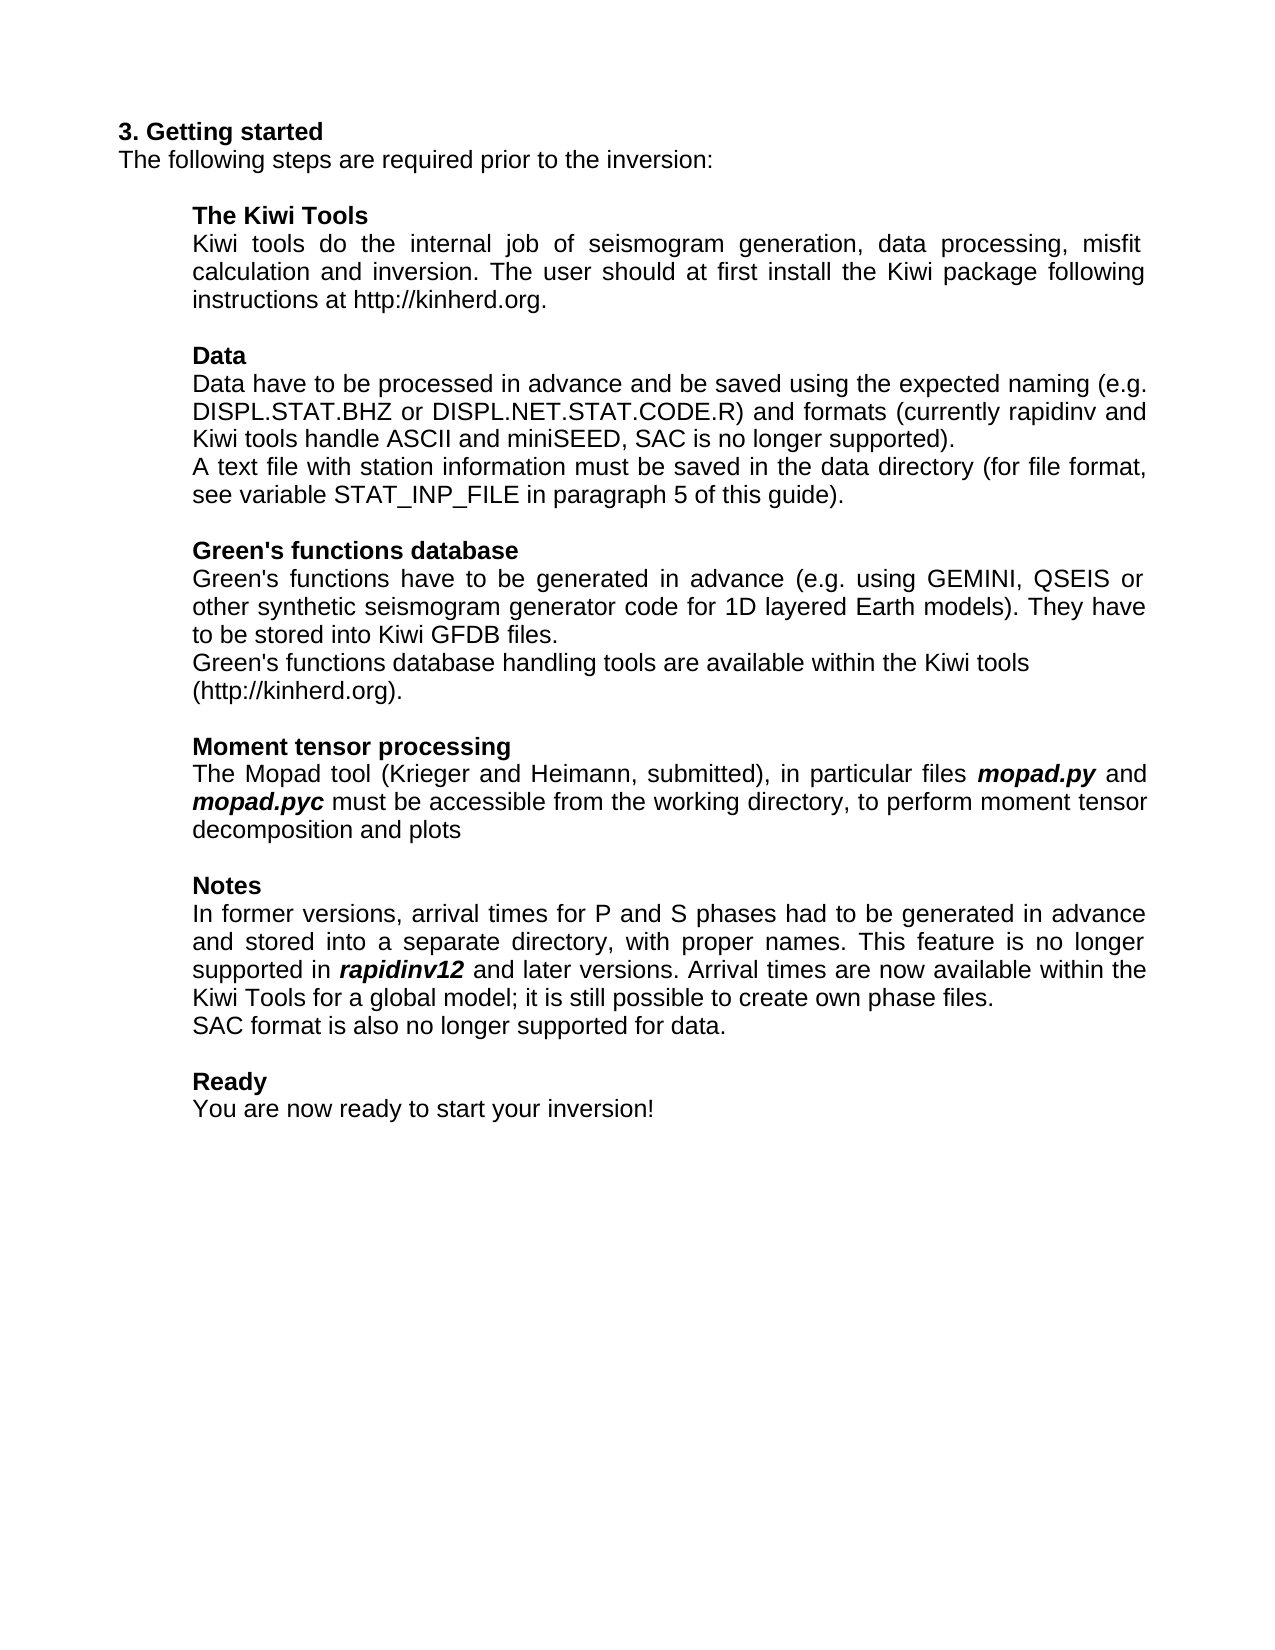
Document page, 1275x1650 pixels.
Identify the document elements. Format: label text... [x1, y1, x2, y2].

text Kiwi tools do the internal job of seismogram generation, data processing, misfit calculation and inversion. The user should at first install the Kiwi package following instructions at http://kinherd.org. [118, 230, 1157, 313]
text Green's functions have to be generated in advance (e.g. using GEMINI, QSEIS or other synthetic seismogram generator code for 1D layered Earth models). They have to be stored into Kiwi GFDB files. [118, 565, 1157, 648]
text A text file with station information must be saved in the data directory (for file format, see variable STAT_INP_FILE in paragraph 5 of this guide). [118, 453, 1157, 509]
text (http://kinherd.org). [118, 676, 1157, 704]
text Data [118, 341, 1157, 369]
text Data have to be processed in advance and be saved using the expected naming (e.g. DISPL.STAT.BHZ or DISPL.NET.STAT.CODE.R) and formats (currently rapidinv and Kiwi tools handle ASCII and miniSEED, SAC is no longer supported). [118, 369, 1157, 453]
text Green's functions database [118, 537, 1157, 565]
text Moment tensor processing [118, 732, 1157, 760]
text The following steps are required prior to the inversion: [118, 146, 1157, 174]
text Notes [118, 872, 1157, 900]
text Green's functions database handling tools are available within the Kiwi tools [118, 648, 1157, 676]
text You are now ready to start your inversion! [118, 1095, 1157, 1123]
text Ready [118, 1067, 1157, 1095]
text The Mopad tool (Krieger and Heimann, submitted), in particular files mopad.py and mopad.pyc must be accessible from the working directory, to perform moment tensor decomposition and plots [118, 760, 1157, 844]
text 3. Getting started [118, 118, 1157, 146]
text The Kiwi Tools [118, 202, 1157, 230]
text In former versions, arrival times for P and S phases had to be generated in advance and stored into a separate directory, with proper names. This feature is no longer supported in rapidinv12 and later versions. Arrival times are now available within the Kiwi Tools for a global model; it is still possible to create own phase files. [118, 900, 1157, 1011]
text SAC format is also no longer supported for data. [118, 1011, 1157, 1039]
